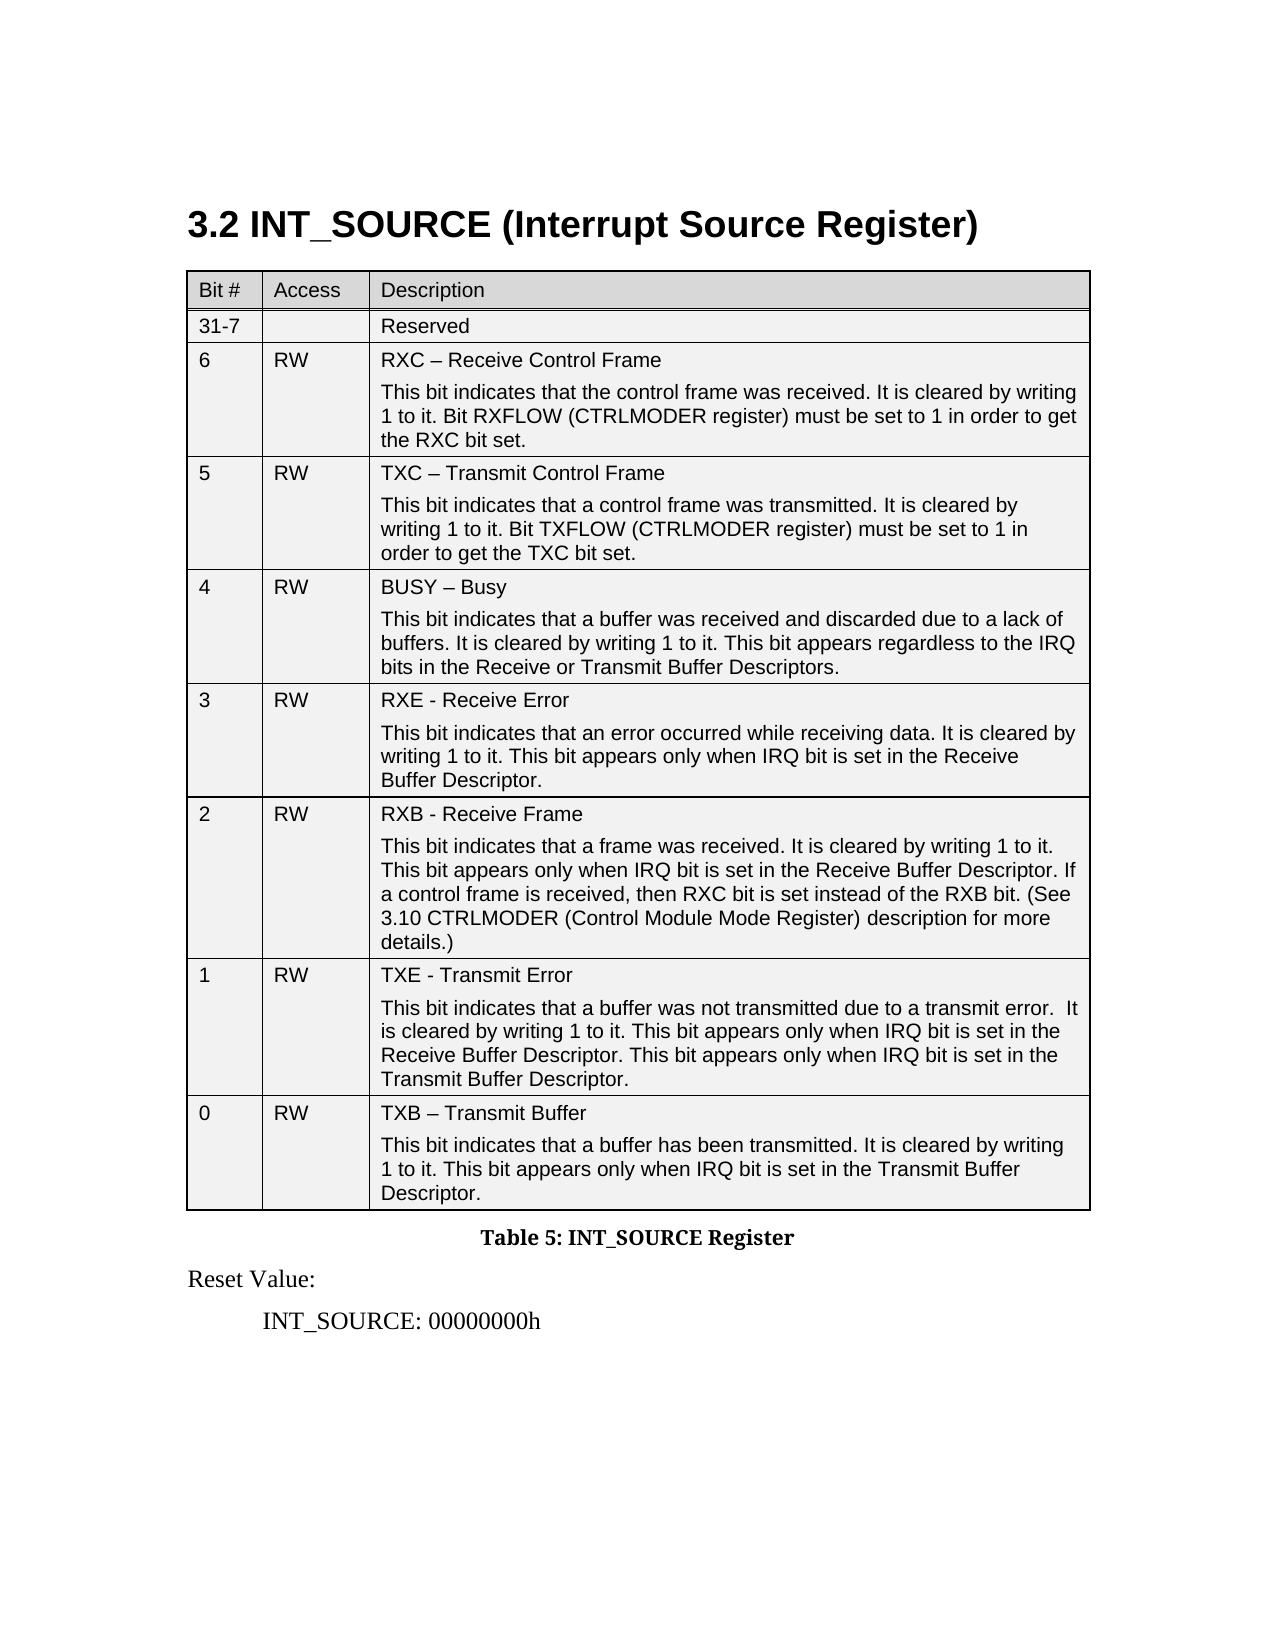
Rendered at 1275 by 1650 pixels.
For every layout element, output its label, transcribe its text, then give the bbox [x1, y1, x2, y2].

table_cell TXC – Transmit Control Frame This bit indicates that a control frame was transmitted. It is cleared by writing 1 to it. Bit TXFLOW (CTRLMODER register) must be set to 1 in order to get the TXC bit set. [370, 457, 1089, 569]
subtitle 3.2 INT_SOURCE (Interrupt Source Register) [187, 202, 1088, 245]
table_cell RW [263, 684, 369, 796]
table_cell BUSY – Busy This bit indicates that a buffer was received and discarded due to a lack of buffers. It is cleared by writing 1 to it. This bit appears regardless to the IRQ bits in the Receive or Transmit Buffer Descriptors. [370, 570, 1089, 683]
table_cell RW [263, 798, 369, 958]
table_cell 6 [188, 343, 262, 456]
text Table 5: INT_SOURCE Register [187, 1223, 1088, 1252]
table_cell RW [263, 343, 369, 456]
table_cell RW [263, 1096, 369, 1209]
table_cell TXE - Transmit Error This bit indicates that a buffer was not transmitted due to a transmit error. It is cleared by writing 1 to it. This bit appears only when IRQ bit is set in the Receive Buffer Descriptor. This bit appears only when IRQ bit is set in the Transmit Buffer Descriptor. [370, 959, 1089, 1095]
table_cell 2 [188, 798, 262, 958]
table_cell RXC – Receive Control Frame This bit indicates that the control frame was received. It is cleared by writing 1 to it. Bit RXFLOW (CTRLMODER register) must be set to 1 in order to get the RXC bit set. [370, 343, 1089, 456]
table_cell TXB – Transmit Buffer This bit indicates that a buffer has been transmitted. It is cleared by writing 1 to it. This bit appears only when IRQ bit is set in the Transmit Buffer Descriptor. [370, 1096, 1089, 1209]
table_cell RXB - Receive Frame This bit indicates that a frame was received. It is cleared by writing 1 to it. This bit appears only when IRQ bit is set in the Receive Buffer Descriptor. If a control frame is received, then RXC bit is set instead of the RXB bit. (See 3.10 CTRLMODER (Control Module Mode Register) description for more details.) [370, 798, 1089, 958]
text Reset Value: [187, 1264, 1088, 1293]
table_header Access [263, 272, 369, 308]
table_cell RW [263, 570, 369, 683]
text INT_SOURCE: 00000000h [187, 1306, 1088, 1334]
table_cell RXE - Receive Error This bit indicates that an error occurred while receiving data. It is cleared by writing 1 to it. This bit appears only when IRQ bit is set in the Receive Buffer Descriptor. [370, 684, 1089, 796]
table_cell 3 [188, 684, 262, 796]
table_cell 5 [188, 457, 262, 569]
table_cell RW [263, 457, 369, 569]
table_cell 0 [188, 1096, 262, 1209]
table_cell RW [263, 959, 369, 1095]
table_header Description [370, 272, 1089, 308]
table_header Bit # [188, 272, 262, 308]
table_cell 4 [188, 570, 262, 683]
table_cell 1 [188, 959, 262, 1095]
table_cell [263, 311, 369, 342]
table_cell 31-7 [188, 311, 262, 342]
table_cell Reserved [370, 311, 1089, 342]
